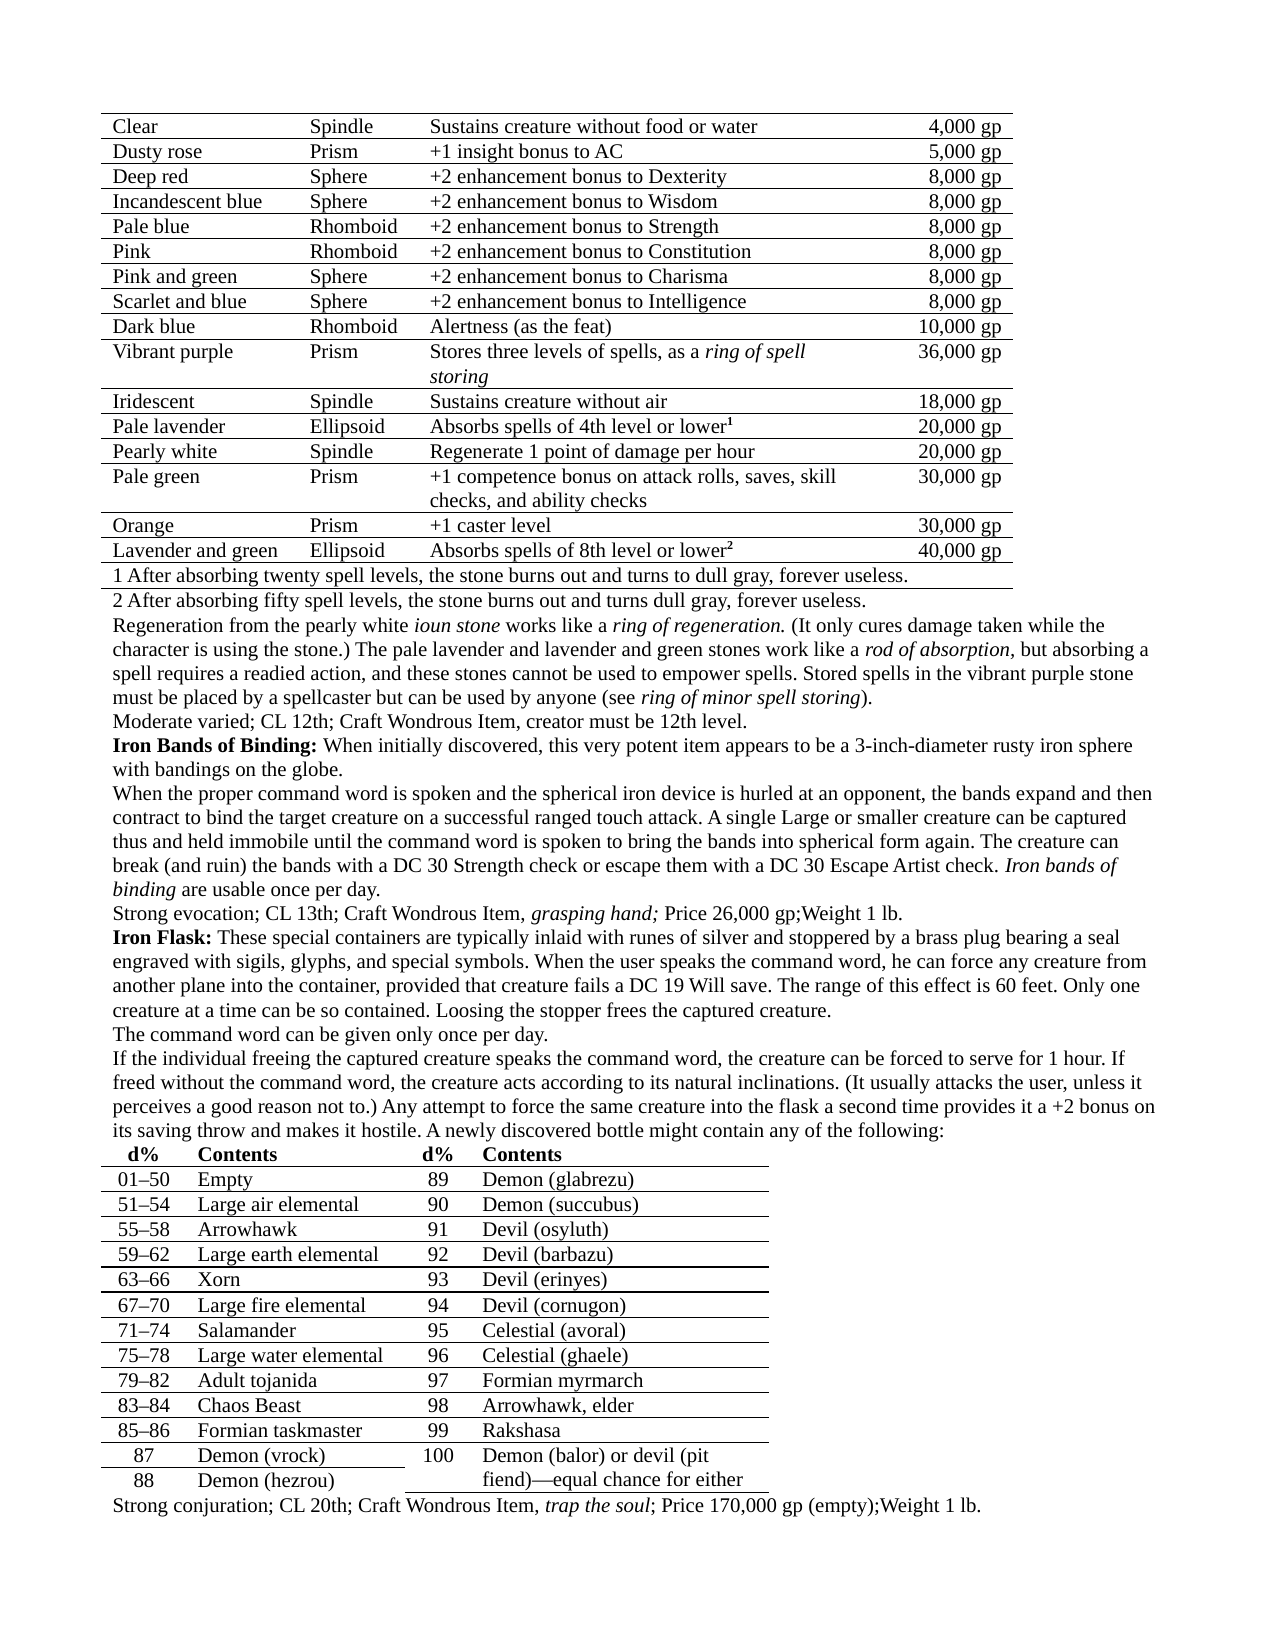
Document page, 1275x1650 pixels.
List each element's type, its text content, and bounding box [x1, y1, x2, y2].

table_cell Salamander [186, 1318, 405, 1342]
table_cell Spindle [298, 389, 418, 413]
table_cell Arrowhawk, elder [471, 1393, 769, 1417]
table_cell Large air elemental [186, 1192, 405, 1216]
table_cell 55–58 [101, 1217, 186, 1241]
table_cell Large water elemental [186, 1343, 405, 1367]
table_cell 67–70 [101, 1293, 186, 1317]
table_cell Absorbs spells of 8th level or lower2 [418, 538, 881, 562]
table_cell 94 [405, 1293, 471, 1317]
table_cell 30,000 gp [881, 464, 1012, 512]
table_cell +1 caster level [418, 513, 881, 537]
table_cell Rhomboid [298, 239, 418, 263]
table_cell Demon (succubus) [471, 1192, 769, 1216]
table_header d% [101, 1142, 186, 1166]
table_cell Pink and green [101, 264, 298, 288]
table_cell 8,000 gp [881, 239, 1012, 263]
table_cell 20,000 gp [881, 414, 1012, 438]
table_cell 01–50 [101, 1167, 186, 1191]
table_cell 96 [405, 1343, 471, 1367]
table_cell Dusty rose [101, 139, 298, 163]
table_cell Rhomboid [298, 314, 418, 338]
table_cell +2 enhancement bonus to Intelligence [418, 289, 881, 313]
table_cell Adult tojanida [186, 1368, 405, 1392]
table_cell Ellipsoid [298, 538, 418, 562]
table_cell Prism [298, 340, 418, 388]
table_cell 30,000 gp [881, 513, 1012, 537]
table_cell Sustains creature without air [418, 389, 881, 413]
text Strong evocation; CL 13th; Craft Wondrous Item, grasping hand; Price 26,000 gp;Weight 1 lb. [112, 901, 1162, 925]
table_cell Iridescent [101, 389, 298, 413]
table_cell +2 enhancement bonus to Constitution [418, 239, 881, 263]
table_cell 92 [405, 1242, 471, 1266]
table_cell +2 enhancement bonus to Strength [418, 214, 881, 238]
table_cell Demon (glabrezu) [471, 1167, 769, 1191]
text Strong conjuration; CL 20th; Craft Wondrous Item, trap the soul; Price 170,000 gp (empty);Weight 1 lb. [112, 1493, 1162, 1517]
table_cell +2 enhancement bonus to Dexterity [418, 164, 881, 188]
table_cell 85–86 [101, 1418, 186, 1442]
table_cell 100 [405, 1443, 471, 1492]
table_cell Pale lavender [101, 414, 298, 438]
table_cell +2 enhancement bonus to Charisma [418, 264, 881, 288]
table_cell 87 [101, 1443, 186, 1467]
table_cell Devil (barbazu) [471, 1242, 769, 1266]
table_cell Dark blue [101, 314, 298, 338]
table_cell Prism [298, 464, 418, 512]
table_cell Chaos Beast [186, 1393, 405, 1417]
table_cell 91 [405, 1217, 471, 1241]
table_cell Arrowhawk [186, 1217, 405, 1241]
table_cell Lavender and green [101, 538, 298, 562]
table_cell 79–82 [101, 1368, 186, 1392]
table_cell 93 [405, 1268, 471, 1291]
table_cell Scarlet and blue [101, 289, 298, 313]
text Iron Flask: These special containers are typically inlaid with runes of silver and stoppered by a brass plug bearing a seal engraved with sigils, glyphs, and special symbols. When the user speaks the command word, he can force any creature from another plane into the container, provided that creature fails a DC 19 Will save. The range of this effect is 60 feet. Only one creature at a time can be so contained. Loosing the stopper frees the captured creature. [112, 925, 1162, 1022]
table_cell +2 enhancement bonus to Wisdom [418, 189, 881, 213]
table_cell 99 [405, 1418, 471, 1442]
table_cell 83–84 [101, 1393, 186, 1417]
text Regeneration from the pearly white ioun stone works like a ring of regeneration. (It only cures damage taken while the character is using the stone.) The pale lavender and lavender and green stones work like a rod of absorption, but absorbing a spell requires a readied action, and these stones cannot be used to empower spells. Stored spells in the vibrant purple stone must be placed by a spellcaster but can be used by anyone (see ring of minor spell storing). [112, 612, 1162, 709]
table_cell 59–62 [101, 1242, 186, 1266]
table_cell Spindle [298, 439, 418, 463]
table_cell Devil (erinyes) [471, 1268, 769, 1291]
table_cell 71–74 [101, 1318, 186, 1342]
text Moderate varied; CL 12th; Craft Wondrous Item, creator must be 12th level. [112, 709, 1162, 733]
table_cell Sphere [298, 164, 418, 188]
table_cell Regenerate 1 point of damage per hour [418, 439, 881, 463]
table_cell 95 [405, 1318, 471, 1342]
table_cell Celestial (avoral) [471, 1318, 769, 1342]
table_cell Prism [298, 513, 418, 537]
table_cell Rhomboid [298, 214, 418, 238]
table_cell Demon (hezrou) [186, 1468, 405, 1492]
table_cell Demon (balor) or devil (pit fiend)—equal chance for either [471, 1443, 769, 1492]
table_header Contents [186, 1142, 405, 1166]
table_cell 51–54 [101, 1192, 186, 1216]
table_cell 63–66 [101, 1268, 186, 1291]
table_cell Empty [186, 1167, 405, 1191]
table_cell 8,000 gp [881, 264, 1012, 288]
table_cell 8,000 gp [881, 164, 1012, 188]
table_cell Orange [101, 513, 298, 537]
table_cell Pearly white [101, 439, 298, 463]
table_cell Alertness (as the feat) [418, 314, 881, 338]
table_cell 2 After absorbing fifty spell levels, the stone burns out and turns dull gray, forever useless. [101, 589, 1012, 612]
table_cell Sphere [298, 289, 418, 313]
table_cell Formian myrmarch [471, 1368, 769, 1392]
table_cell +1 insight bonus to AC [418, 139, 881, 163]
table_cell 1 After absorbing twenty spell levels, the stone burns out and turns to dull gray, forever useless. [101, 563, 1012, 587]
text When the proper command word is spoken and the spherical iron device is hurled at an opponent, the bands expand and then contract to bind the target creature on a successful ranged touch attack. A single Large or smaller creature can be captured thus and held immobile until the command word is spoken to bring the bands into spherical form again. The creature can break (and ruin) the bands with a DC 30 Strength check or escape them with a DC 30 Escape Artist check. Iron bands of binding are usable once per day. [112, 781, 1162, 901]
table_cell Xorn [186, 1268, 405, 1291]
table_cell Pale blue [101, 214, 298, 238]
table_cell 88 [101, 1468, 186, 1492]
table_cell Large fire elemental [186, 1293, 405, 1317]
table_cell 75–78 [101, 1343, 186, 1367]
table_cell Rakshasa [471, 1418, 769, 1442]
table_cell 98 [405, 1393, 471, 1417]
table_cell 20,000 gp [881, 439, 1012, 463]
table_cell 4,000 gp [881, 114, 1012, 138]
table_cell 10,000 gp [881, 314, 1012, 338]
table_cell Devil (cornugon) [471, 1293, 769, 1317]
table_cell Celestial (ghaele) [471, 1343, 769, 1367]
table_cell Vibrant purple [101, 340, 298, 388]
table_cell Prism [298, 139, 418, 163]
table_cell Deep red [101, 164, 298, 188]
table_cell Sustains creature without food or water [418, 114, 881, 138]
table_cell Devil (osyluth) [471, 1217, 769, 1241]
table_cell Stores three levels of spells, as a ring of spell storing [418, 340, 881, 388]
text The command word can be given only once per day. [112, 1022, 1162, 1046]
text If the individual freeing the captured creature speaks the command word, the creature can be forced to serve for 1 hour. If freed without the command word, the creature acts according to its natural inclinations. (It usually attacks the user, unless it perceives a good reason not to.) Any attempt to force the same creature into the flask a second time provides it a +2 bonus on its saving throw and makes it hostile. A newly discovered bottle might contain any of the following: [112, 1046, 1162, 1142]
table_cell 90 [405, 1192, 471, 1216]
table_cell 5,000 gp [881, 139, 1012, 163]
table_cell Ellipsoid [298, 414, 418, 438]
table_cell Formian taskmaster [186, 1418, 405, 1442]
table_cell 40,000 gp [881, 538, 1012, 562]
table_cell Sphere [298, 264, 418, 288]
table_cell 97 [405, 1368, 471, 1392]
table_cell Pink [101, 239, 298, 263]
table_cell +1 competence bonus on attack rolls, saves, skill checks, and ability checks [418, 464, 881, 512]
table_cell 8,000 gp [881, 214, 1012, 238]
table_cell 8,000 gp [881, 189, 1012, 213]
table_cell 8,000 gp [881, 289, 1012, 313]
table_cell Sphere [298, 189, 418, 213]
table_cell Demon (vrock) [186, 1443, 405, 1467]
table_header d% [405, 1142, 471, 1166]
table_cell Large earth elemental [186, 1242, 405, 1266]
table_cell 18,000 gp [881, 389, 1012, 413]
table_cell Absorbs spells of 4th level or lower1 [418, 414, 881, 438]
text Iron Bands of Binding: When initially discovered, this very potent item appears to be a 3-inch-diameter rusty iron sphere with bandings on the globe. [112, 733, 1162, 781]
table_cell Spindle [298, 114, 418, 138]
table_cell 36,000 gp [881, 340, 1012, 388]
table_header Contents [471, 1142, 769, 1166]
table_cell Clear [101, 114, 298, 138]
table_cell Pale green [101, 464, 298, 512]
table_cell 89 [405, 1167, 471, 1191]
table_cell Incandescent blue [101, 189, 298, 213]
